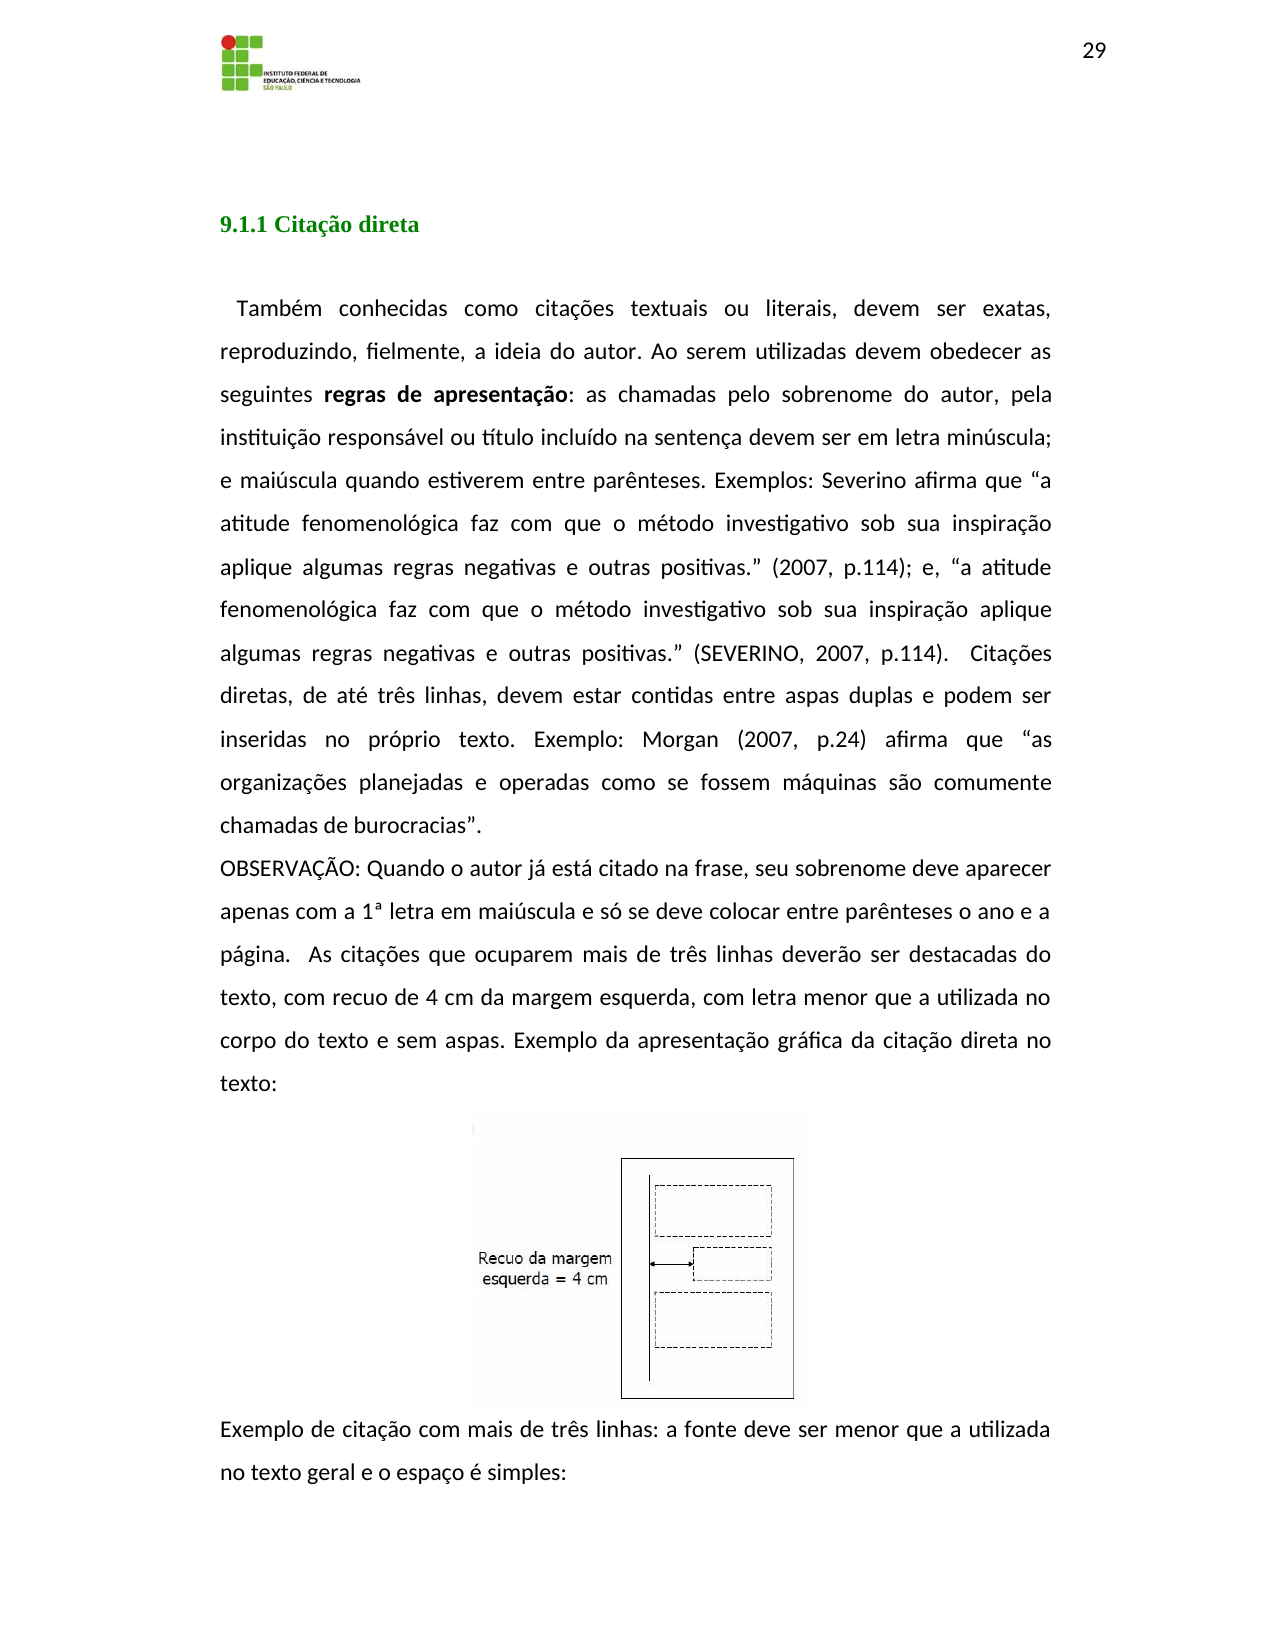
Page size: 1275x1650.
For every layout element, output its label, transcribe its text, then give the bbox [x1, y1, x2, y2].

text Também conhecidas como citações textuais ou literais, devem ser exatas, reproduzindo, fielmente, a ideia do autor. Ao serem utilizadas devem obedecer as seguintes regras de apresentação: as chamadas pelo sobrenome do autor, pela instituição responsável ou título incluído na sentença devem ser em letra minúscula; e maiúscula quando estiverem entre parênteses. Exemplos: Severino afirma que “a atitude fenomenológica faz com que o método investigativo sob sua inspiração aplique algumas regras negativas e outras positivas.” (2007, p.114); e, “a atitude fenomenológica faz com que o método investigativo sob sua inspiração aplique algumas regras negativas e outras positivas.” (SEVERINO, 2007, p.114). Citações diretas, de até três linhas, devem estar contidas entre aspas duplas e podem ser inseridas no próprio texto. Exemplo: Morgan (2007, p.24) afirma que “as organizações planejadas e operadas como se fossem máquinas são comumente chamadas de burocracias”. [220, 293, 1053, 839]
text Exemplo de citação com mais de três linhas: a fonte deve ser menor que a utilizada no texto geral e o espaço é simples: [220, 1414, 1053, 1487]
text OBSERVAÇÃO: Quando o autor já está citado na frase, seu sobrenome deve aparecer apenas com a 1ª letra em maiúscula e só se deve colocar entre parênteses o ano e a página. As citações que ocuparem mais de três linhas deverão ser destacadas do texto, com recuo de 4 cm da margem esquerda, com letra menor que a utilizada no corpo do texto e sem aspas. Exemplo da apresentação gráfica da citação direta no texto: [220, 853, 1053, 1097]
picture [220, 35, 362, 92]
subtitle 9.1.1 Citação direta [220, 209, 1054, 237]
picture [472, 1111, 807, 1413]
